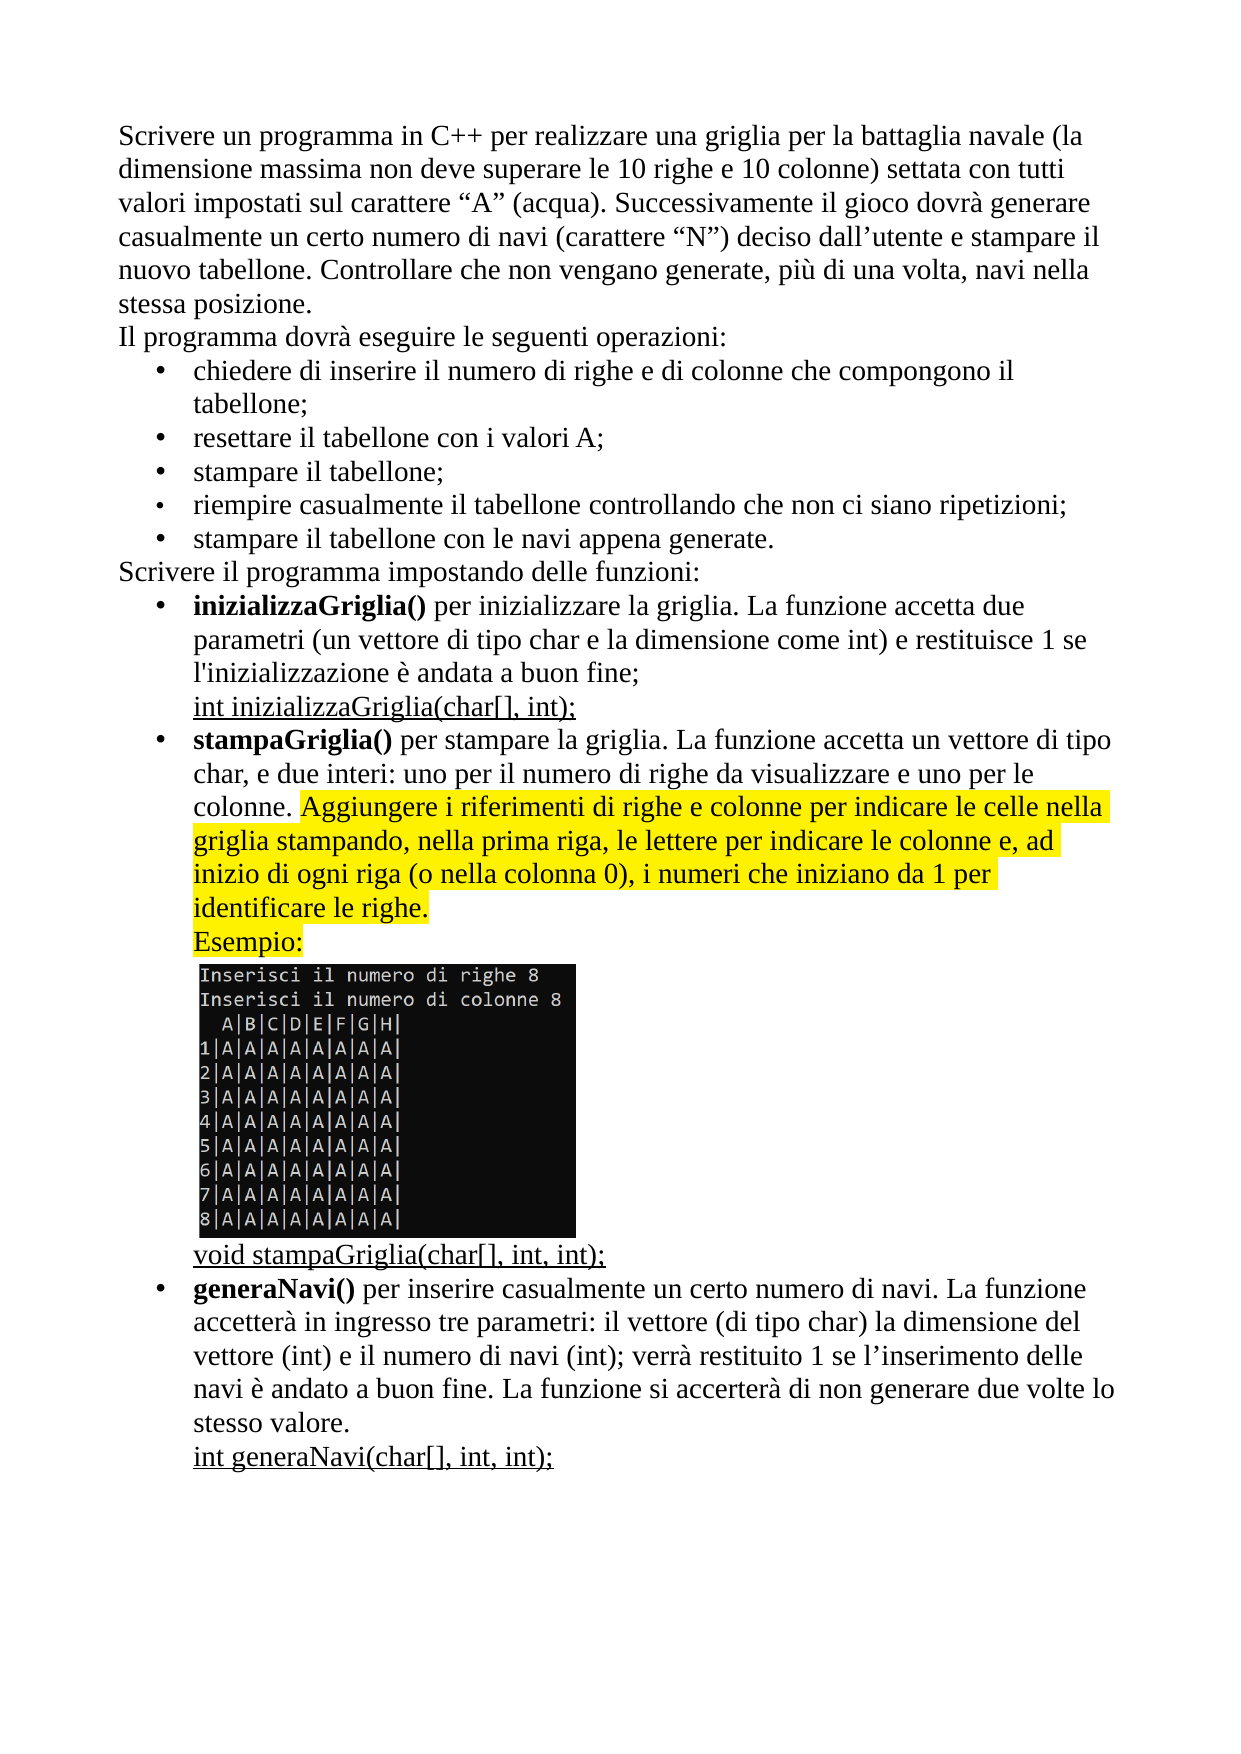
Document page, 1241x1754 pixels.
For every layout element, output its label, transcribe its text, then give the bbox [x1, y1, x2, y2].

list resettare il tabellone con i valori A; [156, 420, 1122, 454]
list stampare il tabellone con le navi appena generate. [156, 521, 1122, 554]
list stampaGriglia() per stampare la griglia. La funzione accetta un vettore di tipo char, e due interi: uno per il numero di righe da visualizzare e uno per le colonne. Aggiungere i riferimenti di righe e colonne per indicare le celle nella griglia stampando, nella prima riga, le lettere per indicare le colonne e, ad inizio di ogni riga (o nella colonna 0), i numeri che iniziano da 1 per identificare le righe. [156, 722, 1122, 924]
list int inizializzaGriglia(char[], int); [156, 689, 1122, 722]
list void stampaGriglia(char[], int, int); [156, 957, 1122, 1271]
text Scrivere il programma impostando delle funzioni: [118, 554, 1122, 588]
list Esempio: [156, 924, 1122, 957]
list chiedere di inserire il numero di righe e di colonne che compongono il tabellone; [156, 353, 1122, 420]
list stampare il tabellone; [156, 454, 1122, 487]
list riempire casualmente il tabellone controllando che non ci siano ripetizioni; [156, 487, 1122, 521]
picture [199, 964, 576, 1238]
list inizializzaGriglia() per inizializzare la griglia. La funzione accetta due parametri (un vettore di tipo char e la dimensione come int) e restituisce 1 se l'inizializzazione è andata a buon fine; [156, 588, 1122, 689]
list int generaNavi(char[], int, int); [156, 1439, 1122, 1472]
text Scrivere un programma in C++ per realizzare una griglia per la battaglia navale (la dimensione massima non deve superare le 10 righe e 10 colonne) settata con tutti valori impostati sul carattere “A” (acqua). Successivamente il gioco dovrà generare casualmente un certo numero di navi (carattere “N”) deciso dall’utente e stampare il nuovo tabellone. Controllare che non vengano generate, più di una volta, navi nella stessa posizione. [118, 118, 1122, 319]
list generaNavi() per inserire casualmente un certo numero di navi. La funzione accetterà in ingresso tre parametri: il vettore (di tipo char) la dimensione del vettore (int) e il numero di navi (int); verrà restituito 1 se l’inserimento delle navi è andato a buon fine. La funzione si accerterà di non generare due volte lo stesso valore. [156, 1271, 1122, 1439]
text Il programma dovrà eseguire le seguenti operazioni: [118, 319, 1122, 353]
